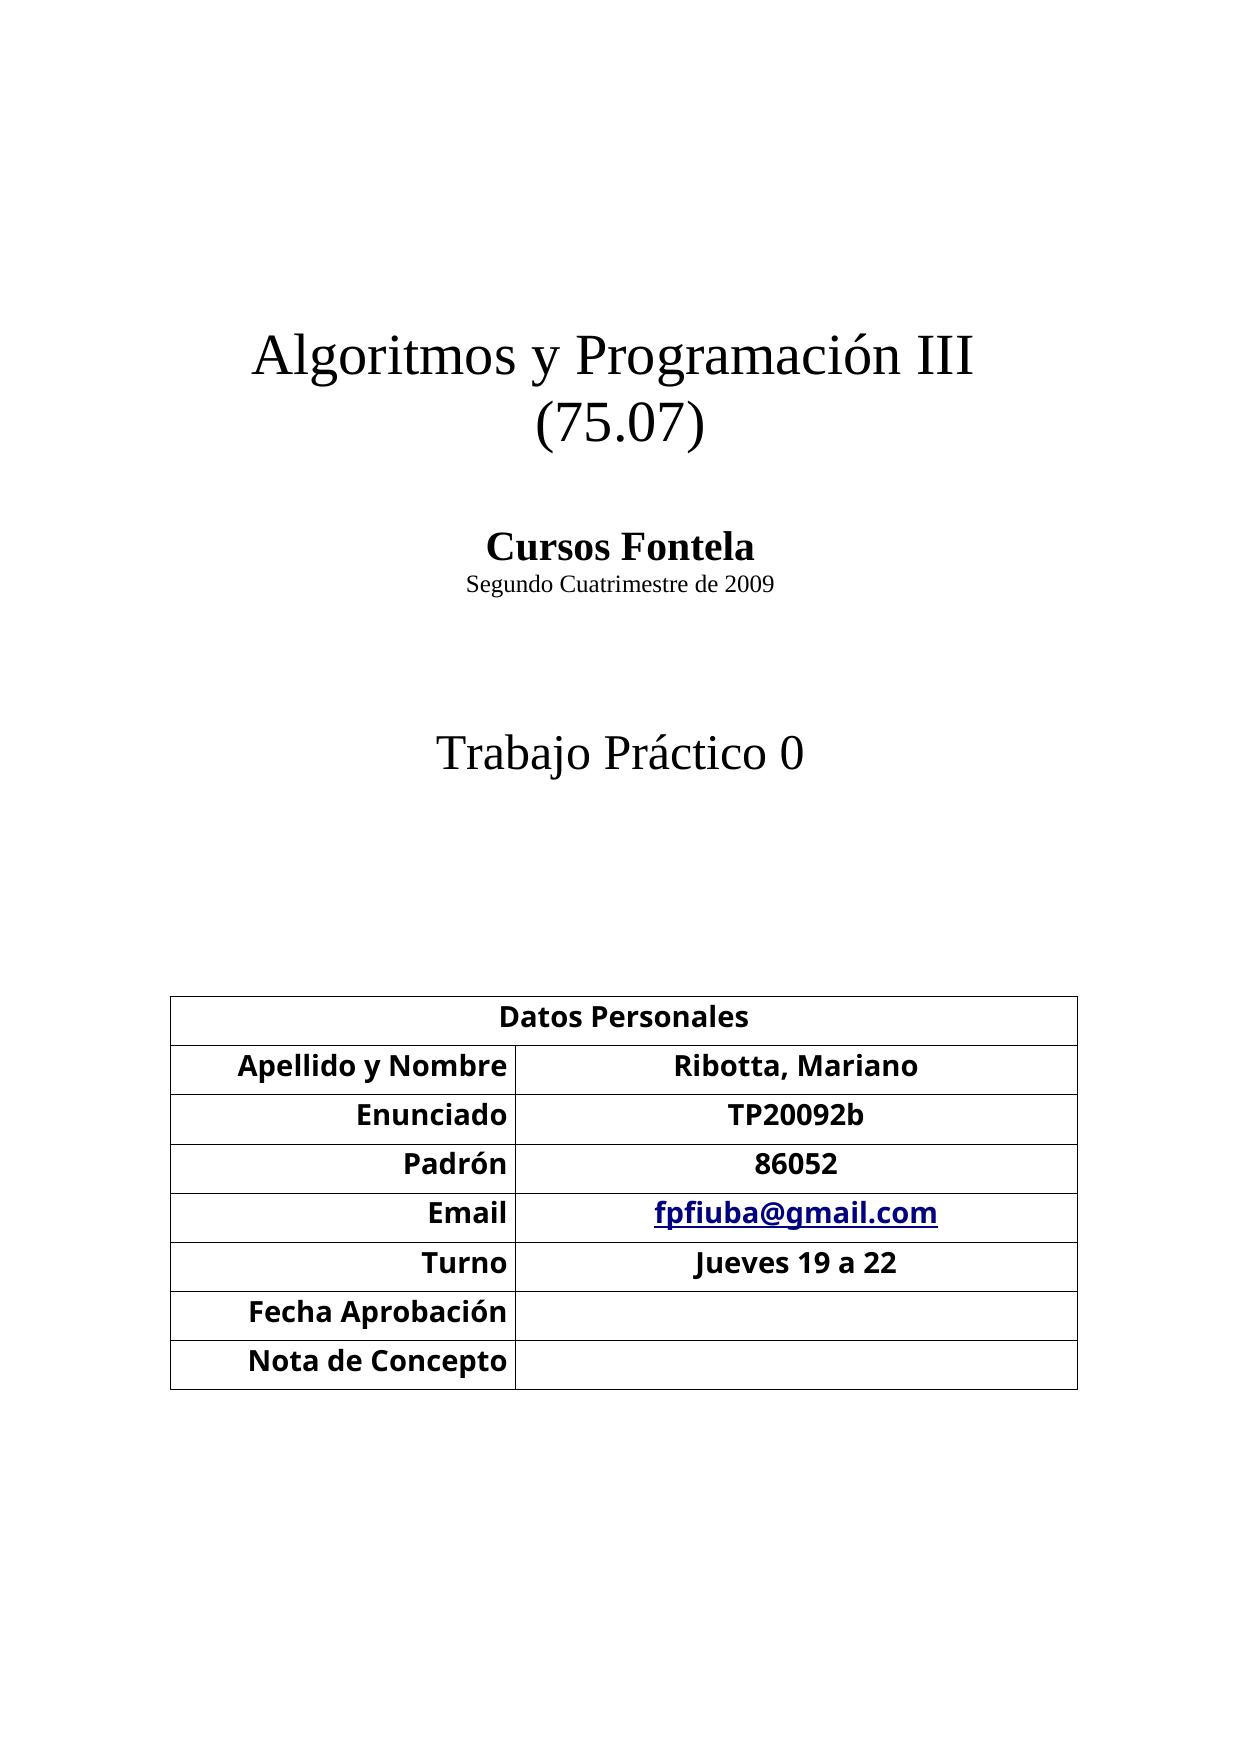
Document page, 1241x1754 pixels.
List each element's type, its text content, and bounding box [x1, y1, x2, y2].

table_cell Turno [171, 1243, 515, 1291]
text Trabajo Práctico 0 [177, 723, 1063, 838]
table_cell Jueves 19 a 22 [516, 1243, 1077, 1291]
table_cell Nota de Concepto [171, 1341, 515, 1389]
table_cell Ribotta, Mariano [516, 1046, 1077, 1094]
table_cell [516, 1341, 1077, 1389]
table_cell 86052 [516, 1145, 1077, 1193]
table_cell Fecha Aprobación [171, 1292, 515, 1340]
table_cell Padrón [171, 1145, 515, 1193]
text (75.07) [177, 387, 1063, 521]
text Cursos Fontela Segundo Cuatrimestre de 2009 [177, 521, 1063, 627]
table_cell fpfiuba@gmail.com [516, 1194, 1077, 1242]
table_header Datos Personales [171, 997, 1077, 1045]
table_cell Apellido y Nombre [171, 1046, 515, 1094]
table_cell Enunciado [171, 1095, 515, 1143]
text Algoritmos y Programación III [177, 291, 1063, 387]
table_cell TP20092b [516, 1095, 1077, 1143]
table_cell Email [171, 1194, 515, 1242]
table_cell [516, 1292, 1077, 1340]
